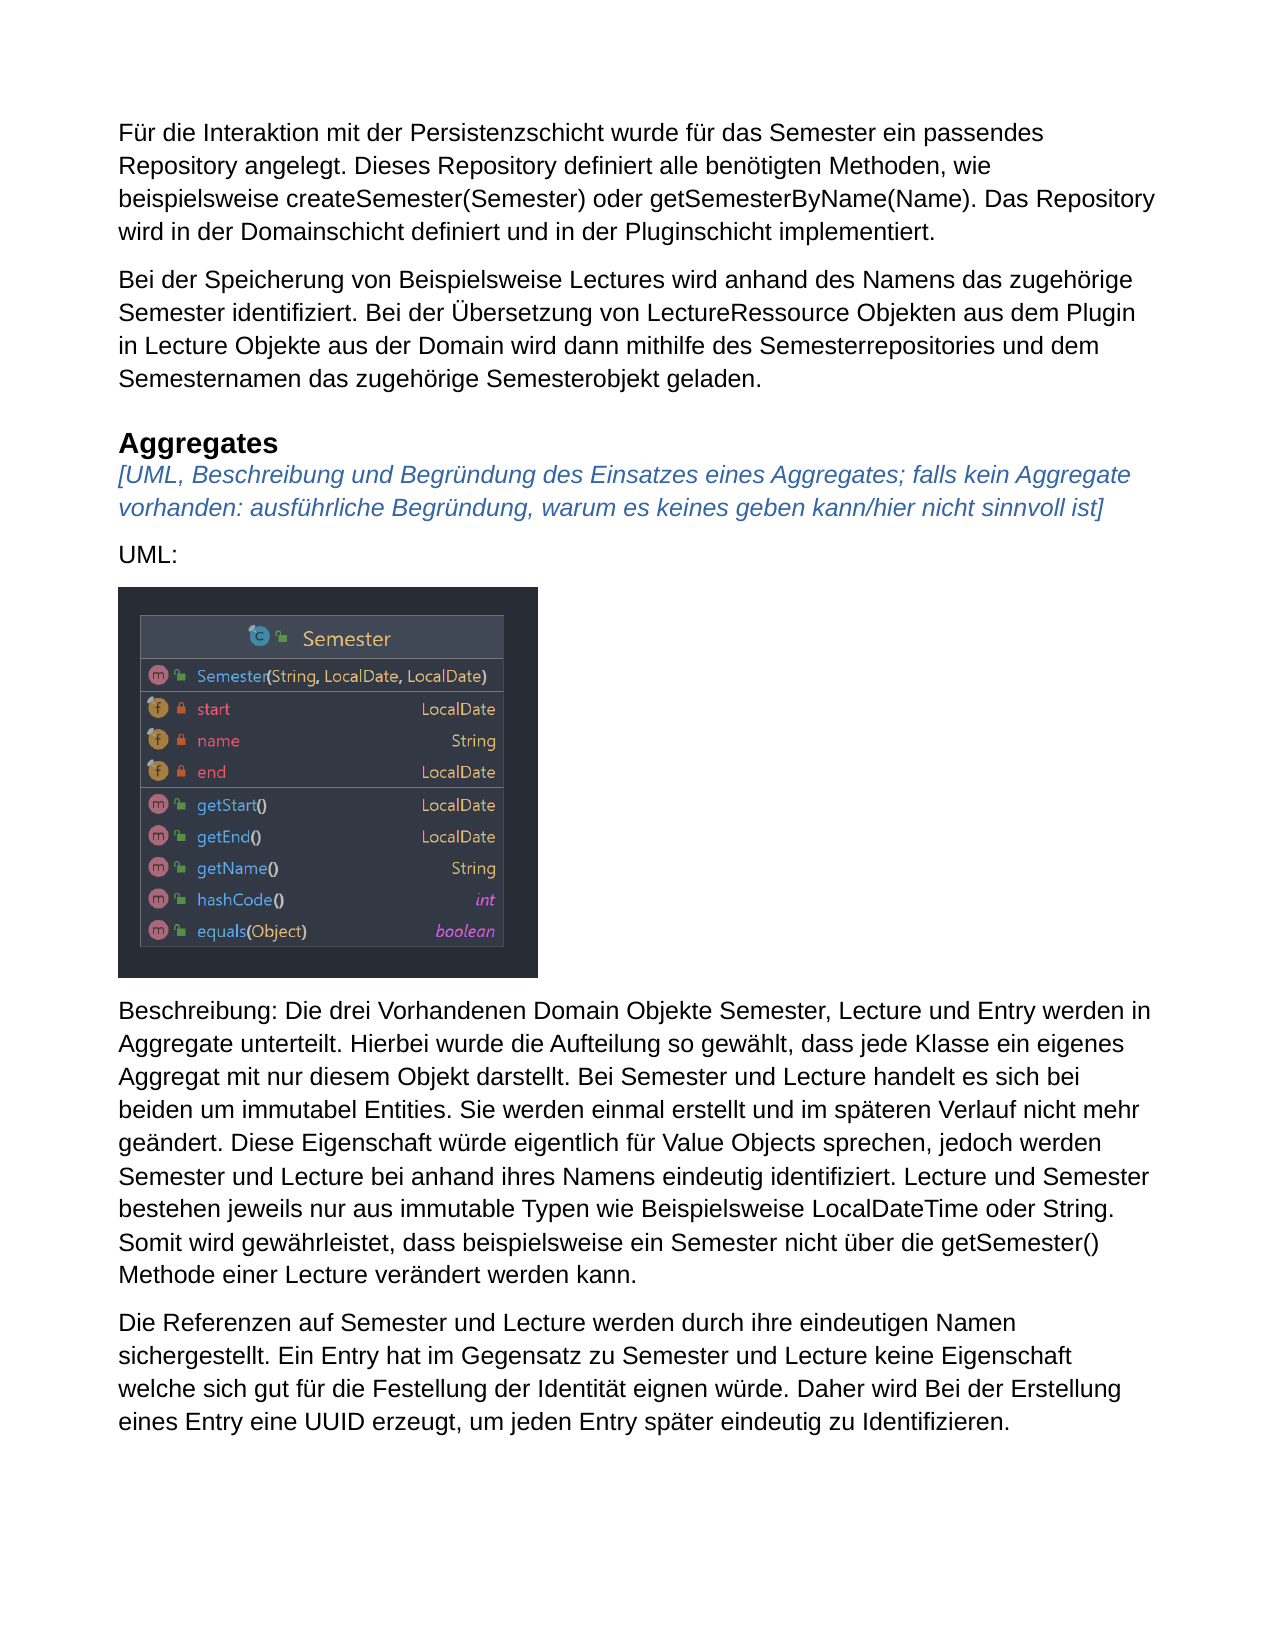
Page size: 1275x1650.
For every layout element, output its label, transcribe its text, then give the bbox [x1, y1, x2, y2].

text Bei der Speicherung von Beispielsweise Lectures wird anhand des Namens das zugehörige Semester identifiziert. Bei der Übersetzung von LectureRessource Objekten aus dem Plugin in Lecture Objekte aus der Domain wird dann mithilfe des Semesterrepositories und dem Semesternamen das zugehörige Semesterobjekt geladen. [118, 265, 1157, 393]
text Beschreibung: Die drei Vorhandenen Domain Objekte Semester, Lecture und Entry werden in Aggregate unterteilt. Hierbei wurde die Aufteilung so gewählt, dass jede Klasse ein eigenes Aggregat mit nur diesem Objekt darstellt. Bei Semester und Lecture handelt es sich bei beiden um immutabel Entities. Sie werden einmal erstellt und im späteren Verlauf nicht mehr geändert. Diese Eigenschaft würde eigentlich für Value Objects sprechen, jedoch werden Semester und Lecture bei anhand ihres Namens eindeutig identifiziert. Lecture und Semester bestehen jeweils nur aus immutable Typen wie Beispielsweise LocalDateTime oder String. Somit wird gewährleistet, dass beispielsweise ein Semester nicht über die getSemester() Methode einer Lecture verändert werden kann. [118, 996, 1157, 1289]
text Die Referenzen auf Semester und Lecture werden durch ihre eindeutigen Namen sichergestellt. Ein Entry hat im Gegensatz zu Semester und Lecture keine Eigenschaft welche sich gut für die Festellung der Identität eignen würde. Daher wird Bei der Erstellung eines Entry eine UUID erzeugt, um jeden Entry später eindeutig zu Identifizieren. [118, 1308, 1157, 1436]
text UML: [118, 540, 1157, 569]
text [UML, Beschreibung und Begründung des Einsatzes eines Aggregates; falls kein Aggregate vorhanden: ausführliche Begründung, warum es keines geben kann/hier nicht sinnvoll ist] [118, 459, 1157, 521]
text Für die Interaktion mit der Persistenzschicht wurde für das Semester ein passendes Repository angelegt. Dieses Repository definiert alle benötigten Methoden, wie beispielsweise createSemester(Semester) oder getSemesterByName(Name). Das Repository wird in der Domainschicht definiert und in der Pluginschicht implementiert. [118, 118, 1157, 246]
subtitle Aggregates [118, 426, 1157, 459]
